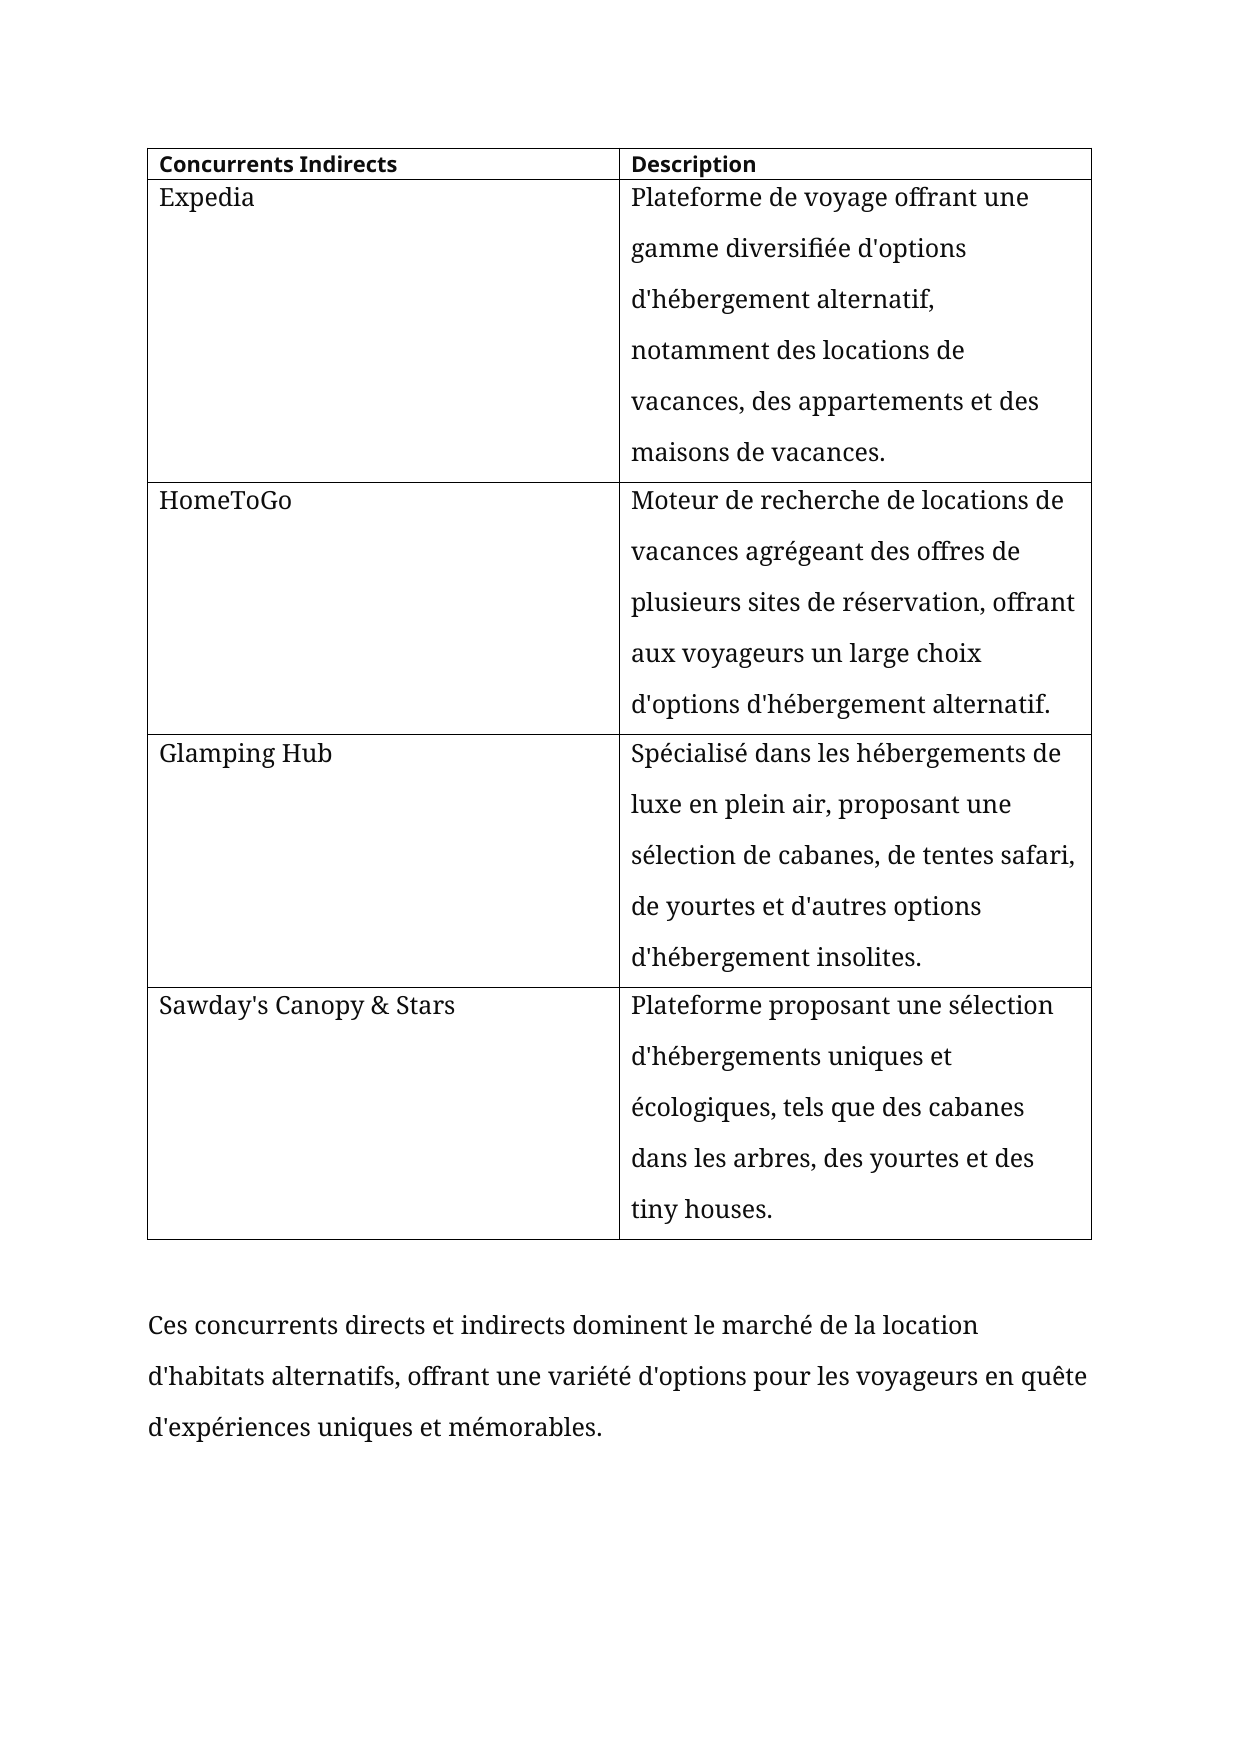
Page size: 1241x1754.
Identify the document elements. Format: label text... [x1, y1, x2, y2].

table_cell Spécialisé dans les hébergements de luxe en plein air, proposant une sélection de cabanes, de tentes safari, de yourtes et d'autres options d'hébergement insolites. [620, 735, 1091, 987]
table_cell Moteur de recherche de locations de vacances agrégeant des offres de plusieurs sites de réservation, offrant aux voyageurs un large choix d'options d'hébergement alternatif. [620, 483, 1091, 734]
table_cell HomeToGo [148, 483, 619, 734]
text Ces concurrents directs et indirects dominent le marché de la location d'habitats alternatifs, offrant une variété d'options pour les voyageurs en quête d'expériences uniques et mémorables. [148, 1308, 1093, 1444]
table_cell Sawday's Canopy & Stars [148, 988, 619, 1239]
table_cell Expedia [148, 180, 619, 482]
table_cell Glamping Hub [148, 735, 619, 987]
table_cell Plateforme de voyage offrant une gamme diversifiée d'options d'hébergement alternatif, notamment des locations de vacances, des appartements et des maisons de vacances. [620, 180, 1091, 482]
table_cell Plateforme proposant une sélection d'hébergements uniques et écologiques, tels que des cabanes dans les arbres, des yourtes et des tiny houses. [620, 988, 1091, 1239]
table_header Concurrents Indirects [148, 149, 619, 178]
table_header Description [620, 149, 1091, 178]
